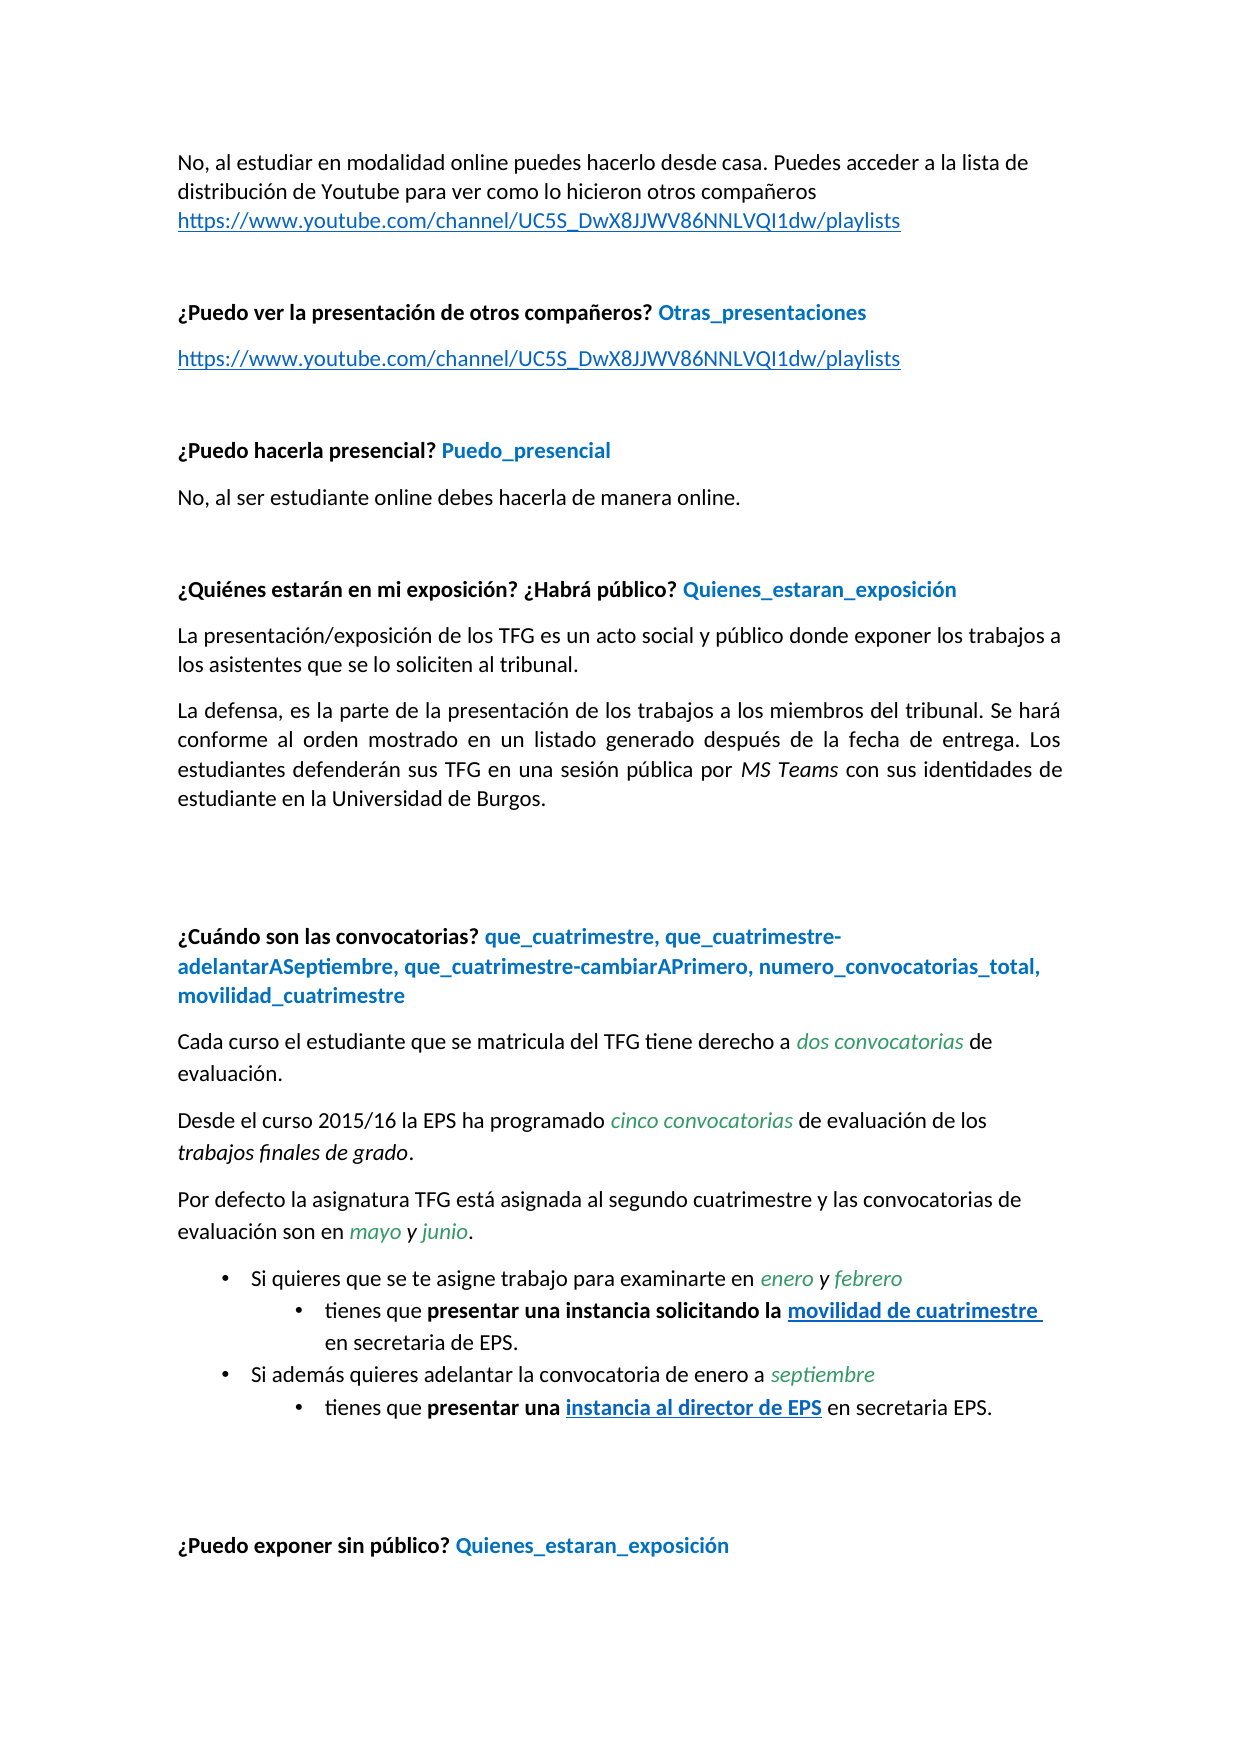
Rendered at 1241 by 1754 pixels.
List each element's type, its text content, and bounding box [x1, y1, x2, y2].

text La defensa, es la parte de la presentación de los trabajos a los miembros del tribunal. Se hará conforme al orden mostrado en un listado generado después de la fecha de entrega. Los estudiantes defenderán sus TFG en una sesión pública por MS Teams con sus identidades de estudiante en la Universidad de Burgos. [177, 696, 1063, 812]
text No, al estudiar en modalidad online puedes hacerlo desde casa. Puedes acceder a la lista de distribución de Youtube para ver como lo hicieron otros compañeros https://www.youtube.com/channel/UC5S_DwX8JJWV86NNLVQI1dw/playlists [177, 148, 1063, 234]
text Desde el curso 2015/16 la EPS ha programado cinco convocatorias de evaluación de los trabajos finales de grado. [177, 1106, 1063, 1166]
text La presentación/exposición de los TFG es un acto social y público donde exponer los trabajos a los asistentes que se lo soliciten al tribunal. [177, 621, 1063, 678]
text ¿Quiénes estarán en mi exposición? ¿Habrá público? Quienes_estaran_exposición [177, 575, 1063, 603]
text ¿Puedo ver la presentación de otros compañeros? Otras_presentaciones [177, 298, 1063, 326]
list Si quieres que se te asigne trabajo para examinarte en enero y febrero [221, 1264, 1063, 1292]
text ¿Puedo hacerla presencial? Puedo_presencial [177, 437, 1063, 464]
text ¿Cuándo son las convocatorias? que_cuatrimestre, que_cuatrimestre-adelantarASeptiembre, que_cuatrimestre-cambiarAPrimero, numero_convocatorias_total, movilidad_cuatrimestre [177, 922, 1063, 1009]
text https://www.youtube.com/channel/UC5S_DwX8JJWV86NNLVQI1dw/playlists [177, 344, 1063, 372]
list tienes que presentar una instancia al director de EPS en secretaria EPS. [295, 1393, 1063, 1421]
text ¿Puedo exponer sin público? Quienes_estaran_exposición [177, 1532, 1063, 1560]
list tienes que presentar una instancia solicitando la movilidad de cuatrimestre en secretaria de EPS. [295, 1296, 1063, 1356]
text Por defecto la asignatura TFG está asignada al segundo cuatrimestre y las convocatorias de evaluación son en mayo y junio. [177, 1185, 1063, 1245]
text Cada curso el estudiante que se matricula del TFG tiene derecho a dos convocatorias de evaluación. [177, 1027, 1063, 1087]
list Si además quieres adelantar la convocatoria de enero a septiembre [221, 1361, 1063, 1389]
text No, al ser estudiante online debes hacerla de manera online. [177, 483, 1063, 511]
